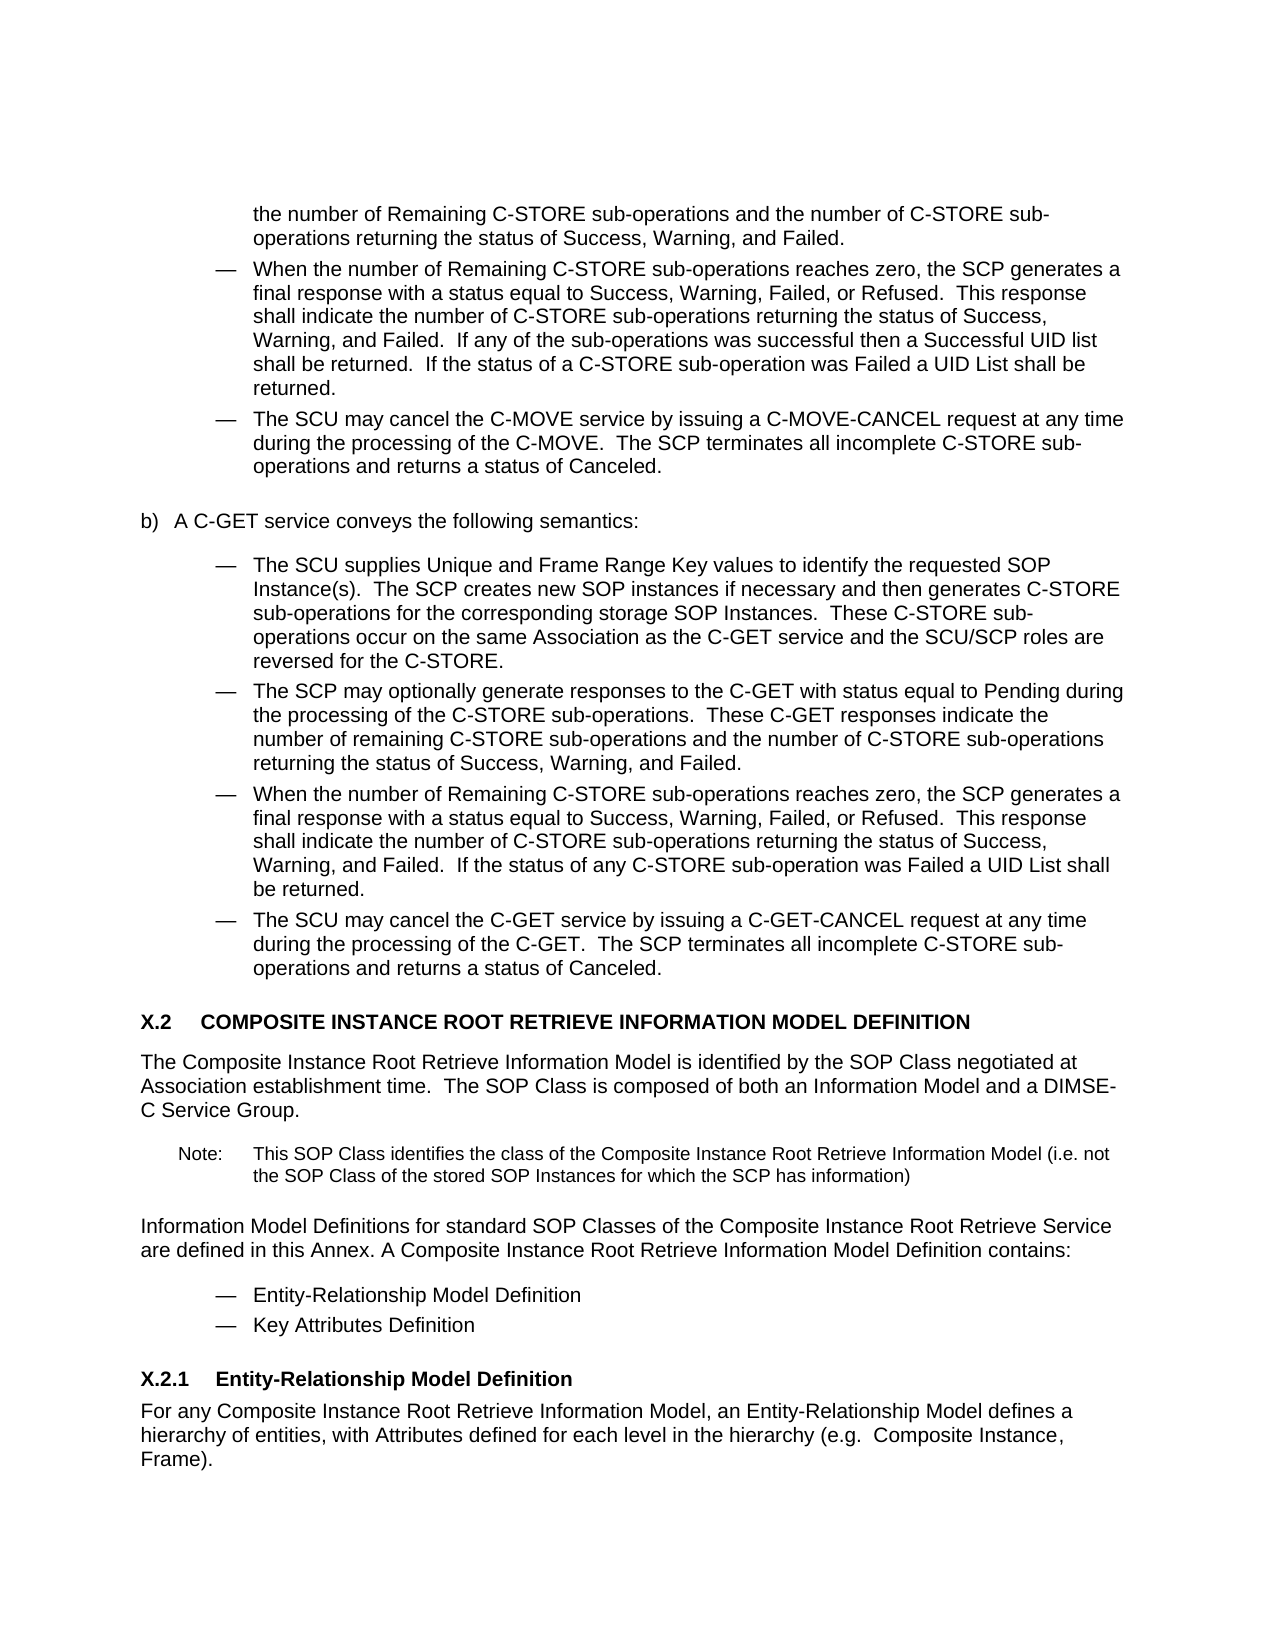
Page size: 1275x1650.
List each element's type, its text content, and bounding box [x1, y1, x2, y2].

text Note: This SOP Class identifies the class of the Composite Instance Root Retrieve Information Model (i.e. not the SOP Class of the stored SOP Instances for which the SCP has information) [178, 1143, 1125, 1208]
text The Composite Instance Root Retrieve Information Model is identified by the SOP Class negotiated at Association establishment time. The SOP Class is composed of both an Information Model and a DIMSE-C Service Group. [140, 1050, 1125, 1122]
list the number of Remaining C-STORE sub-operations and the number of C-STORE sub-operations returning the status of Success, Warning, and Failed. [215, 202, 1125, 250]
subtitle X.2.1 Entity-Relationship Model Definition [140, 1367, 1125, 1391]
list Entity-Relationship Model Definition [215, 1283, 1125, 1307]
list The SCU may cancel the C-MOVE service by issuing a C-MOVE-CANCEL request at any time during the processing of the C-MOVE. The SCP terminates all incomplete C-STORE sub-operations and returns a status of Canceled. [215, 406, 1125, 502]
text For any Composite Instance Root Retrieve Information Model, an Entity-Relationship Model defines a hierarchy of entities, with Attributes defined for each level in the hierarchy (e.g. Composite Instance, Frame). [140, 1399, 1125, 1471]
text b); A C-GET service conveys the following semantics: [140, 508, 1125, 532]
list The SCP may optionally generate responses to the C-GET with status equal to Pending during the processing of the C-STORE sub-operations. These C-GET responses indicate the number of remaining C-STORE sub-operations and the number of C-STORE sub-operations returning the status of Success, Warning, and Failed. [215, 679, 1125, 775]
text Information Model Definitions for standard SOP Classes of the Composite Instance Root Retrieve Service are defined in this Annex. A Composite Instance Root Retrieve Information Model Definition contains: [140, 1214, 1125, 1262]
list Key Attributes Definition [215, 1313, 1125, 1361]
list When the number of Remaining C-STORE sub-operations reaches zero, the SCP generates a final response with a status equal to Success, Warning, Failed, or Refused. This response shall indicate the number of C-STORE sub-operations returning the status of Success, Warning, and Failed. If any of the sub-operations was successful then a Successful UID list shall be returned. If the status of a C-STORE sub-operation was Failed a UID List shall be returned. [215, 256, 1125, 400]
subtitle X.2 Composite Instance Root Retrieve Information Model definition [140, 1009, 1125, 1033]
list The SCU supplies Unique and Frame Range Key values to identify the requested SOP Instance(s). The SCP creates new SOP instances if necessary and then generates C-STORE sub-operations for the corresponding storage SOP Instances. These C-STORE sub-operations occur on the same Association as the C-GET service and the SCU/SCP roles are reversed for the C-STORE. [215, 553, 1125, 673]
list When the number of Remaining C-STORE sub-operations reaches zero, the SCP generates a final response with a status equal to Success, Warning, Failed, or Refused. This response shall indicate the number of C-STORE sub-operations returning the status of Success, Warning, and Failed. If the status of any C-STORE sub-operation was Failed a UID List shall be returned. [215, 781, 1125, 901]
list The SCU may cancel the C-GET service by issuing a C-GET-CANCEL request at any time during the processing of the C-GET. The SCP terminates all incomplete C-STORE sub-operations and returns a status of Canceled. [215, 907, 1125, 1003]
